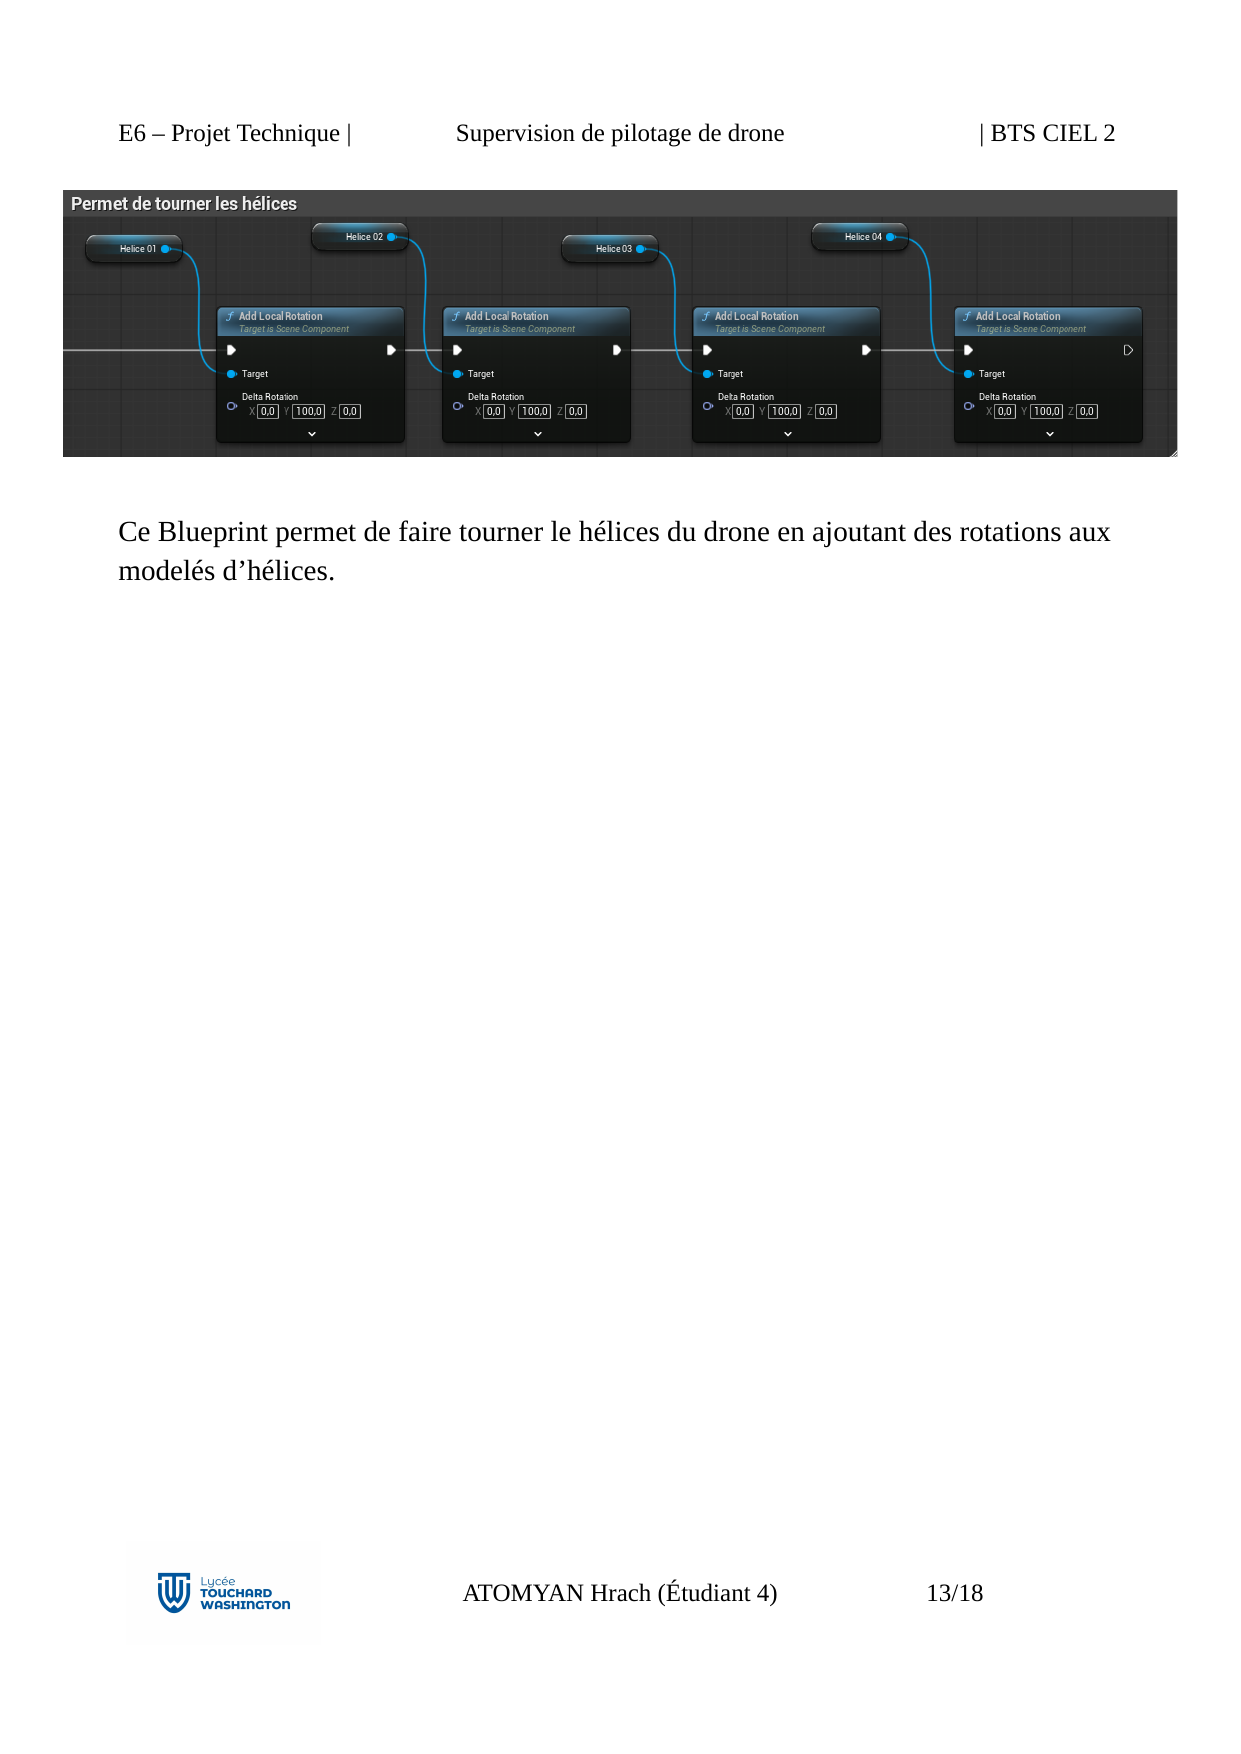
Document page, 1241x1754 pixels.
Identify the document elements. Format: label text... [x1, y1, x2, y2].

picture [63, 190, 1178, 457]
picture [126, 1541, 322, 1645]
text Ce Blueprint permet de faire tourner le hélices du drone en ajoutant des rotations aux modelés d’hélices. [118, 514, 1122, 587]
